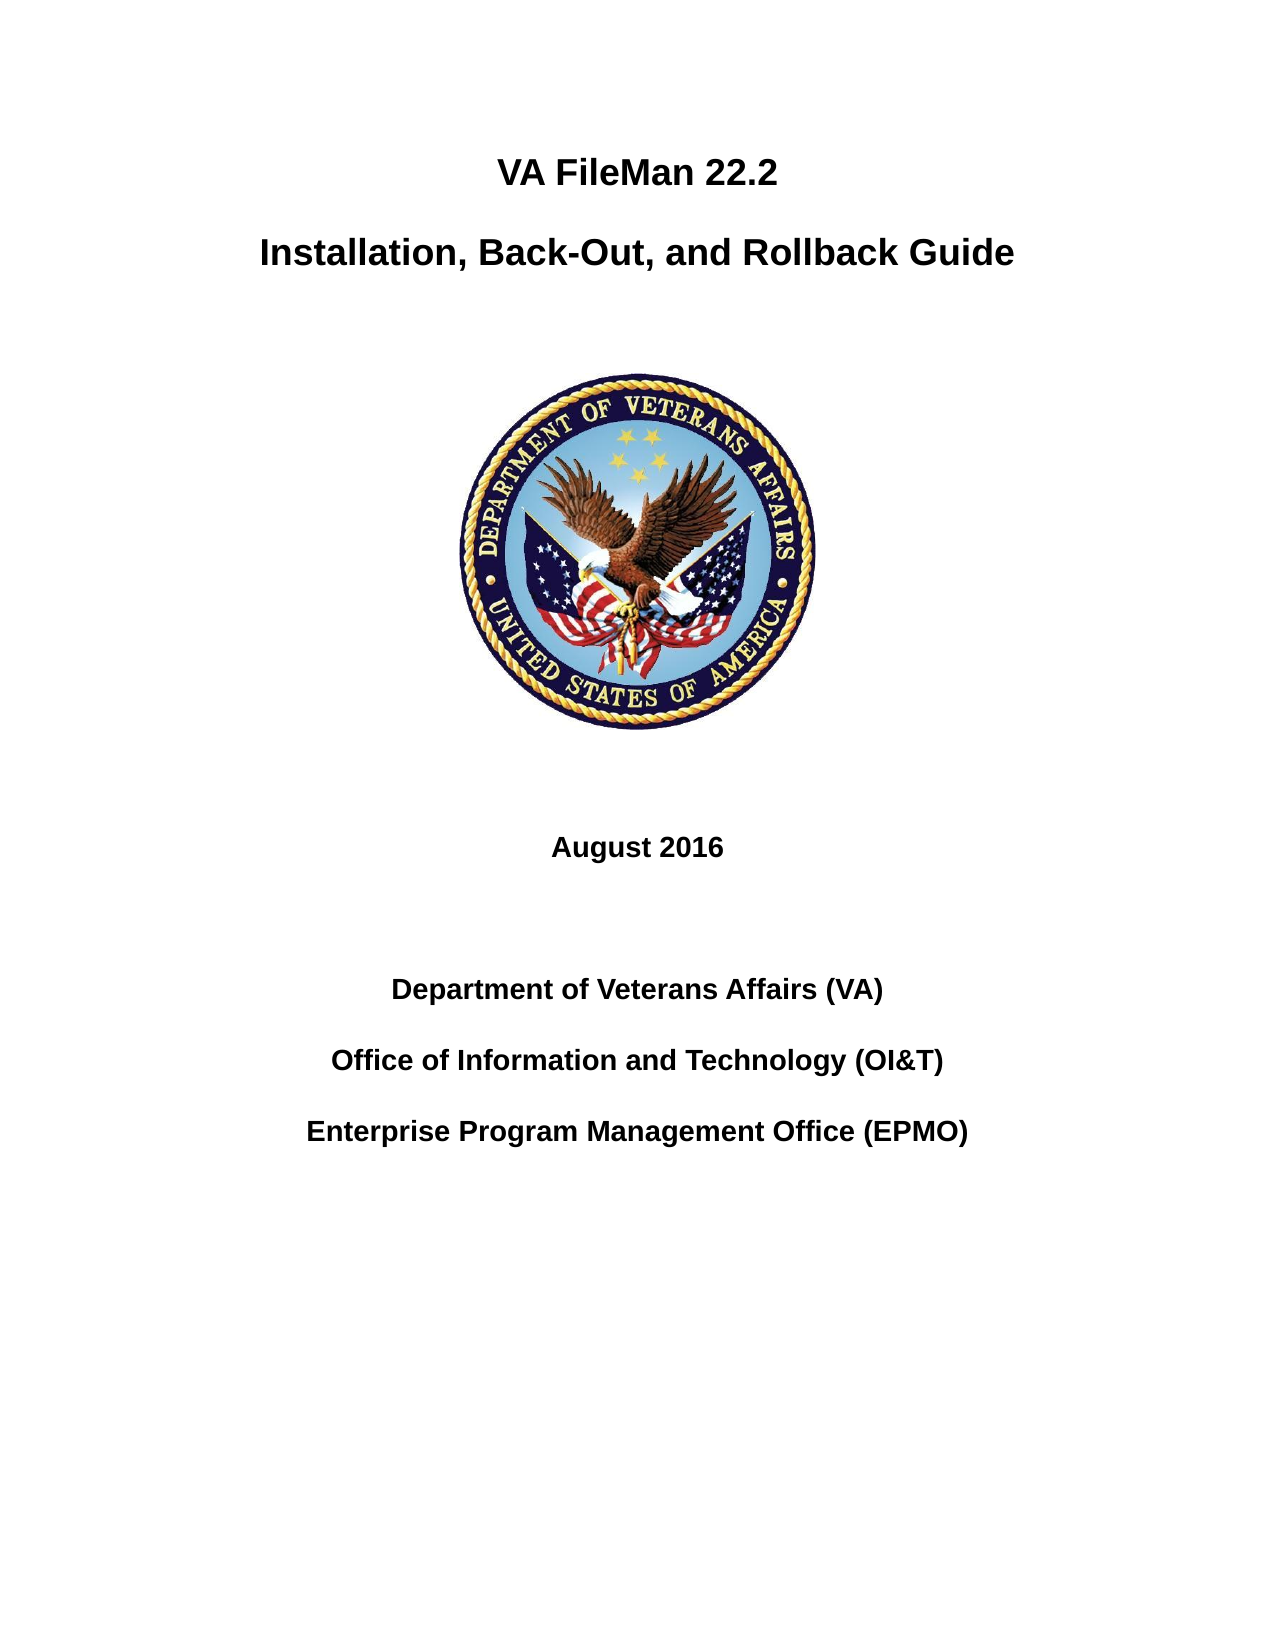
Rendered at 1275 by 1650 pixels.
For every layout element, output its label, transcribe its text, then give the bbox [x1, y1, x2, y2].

title August 2016 [150, 830, 1125, 863]
title Enterprise Program Management Office (EPMO) [150, 1114, 1125, 1148]
title Department of Veterans Affairs (VA) [150, 972, 1125, 1006]
picture [459, 373, 816, 730]
title Office of Information and Technology (OI&T) [150, 1043, 1125, 1077]
title Installation, Back-Out, and Rollback Guide [150, 231, 1125, 274]
title VA FileMan 22.2 [150, 150, 1125, 193]
